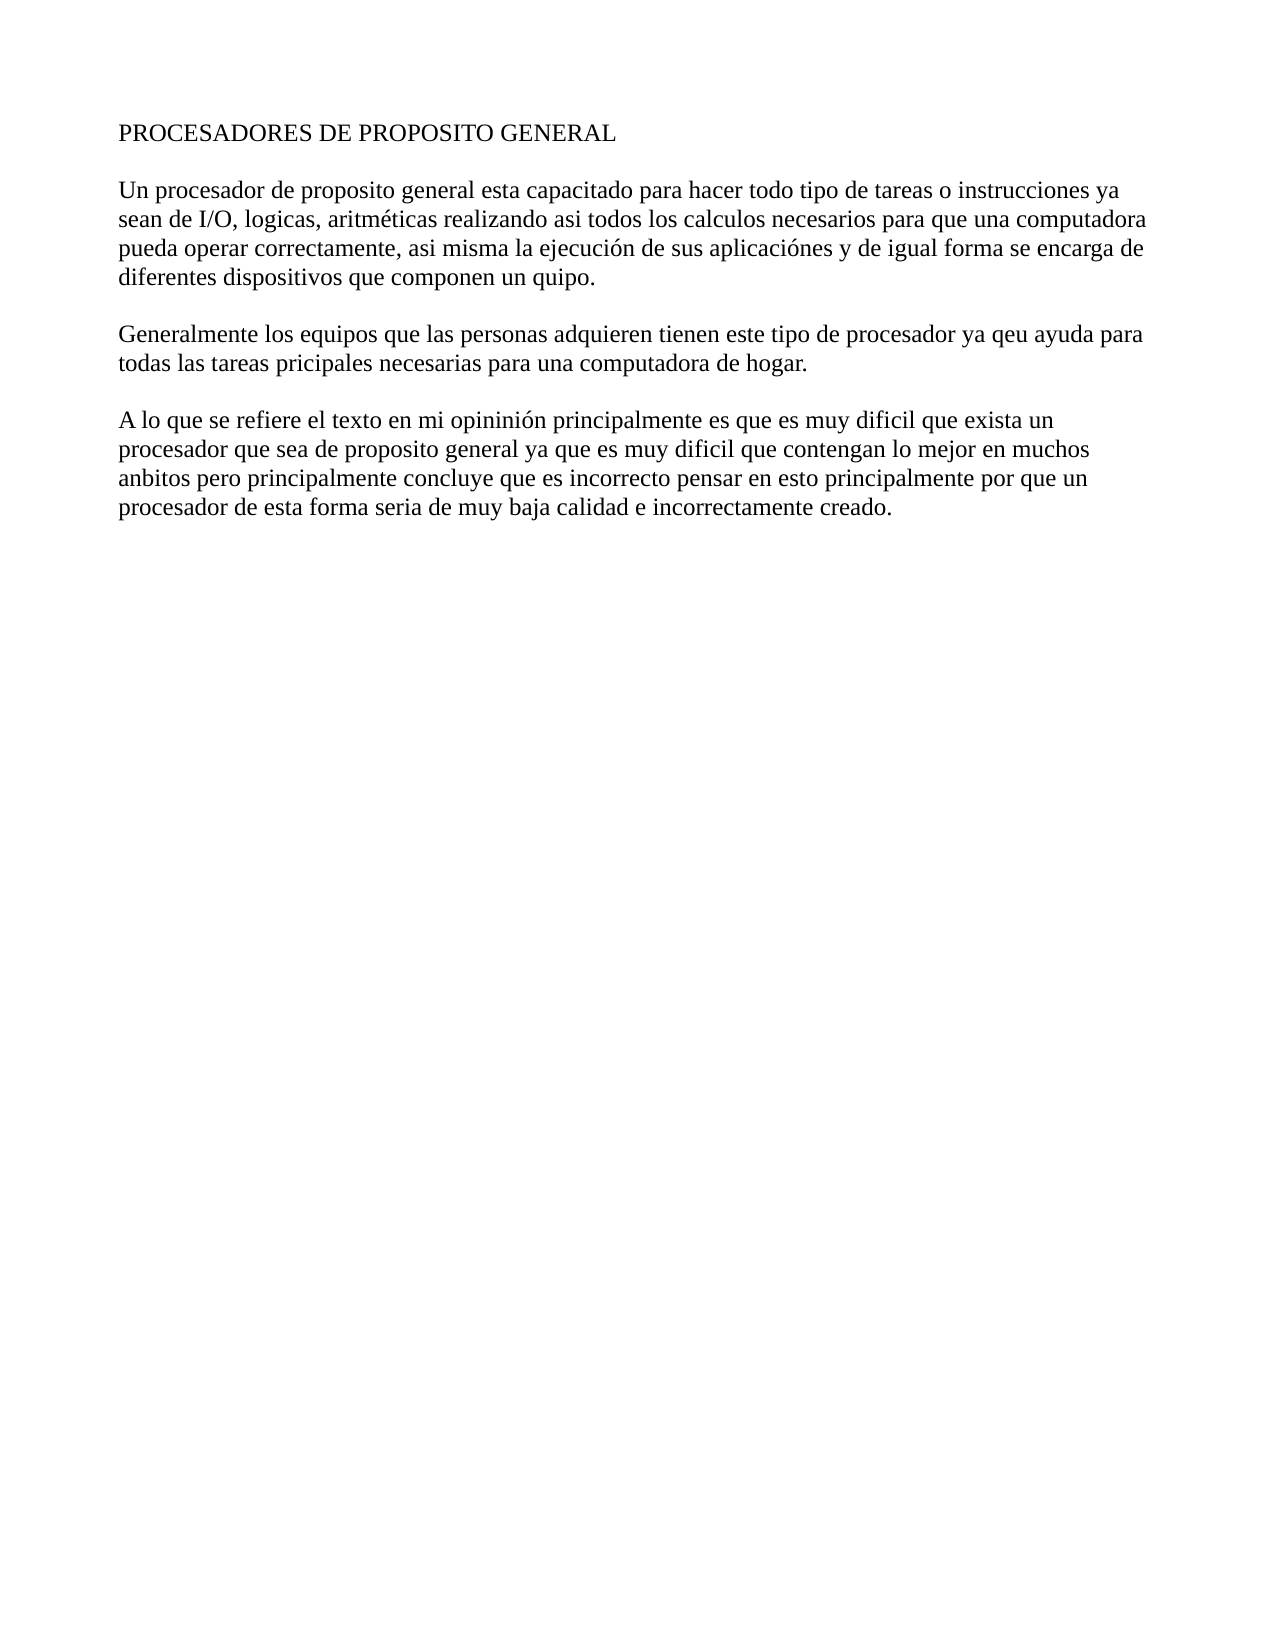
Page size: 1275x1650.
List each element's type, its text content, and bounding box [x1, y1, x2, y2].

text Un procesador de proposito general esta capacitado para hacer todo tipo de tareas o instrucciones ya sean de I/O, logicas, aritméticas realizando asi todos los calculos necesarios para que una computadora pueda operar correctamente, asi misma la ejecución de sus aplicaciónes y de igual forma se encarga de diferentes dispositivos que componen un quipo. [118, 176, 1157, 291]
text A lo que se refiere el texto en mi opininión principalmente es que es muy dificil que exista un procesador que sea de proposito general ya que es muy dificil que contengan lo mejor en muchos anbitos pero principalmente concluye que es incorrecto pensar en esto principalmente por que un procesador de esta forma seria de muy baja calidad e incorrectamente creado. [118, 406, 1157, 521]
text PROCESADORES DE PROPOSITO GENERAL [118, 118, 1157, 147]
text Generalmente los equipos que las personas adquieren tienen este tipo de procesador ya qeu ayuda para todas las tareas pricipales necesarias para una computadora de hogar. [118, 319, 1157, 377]
